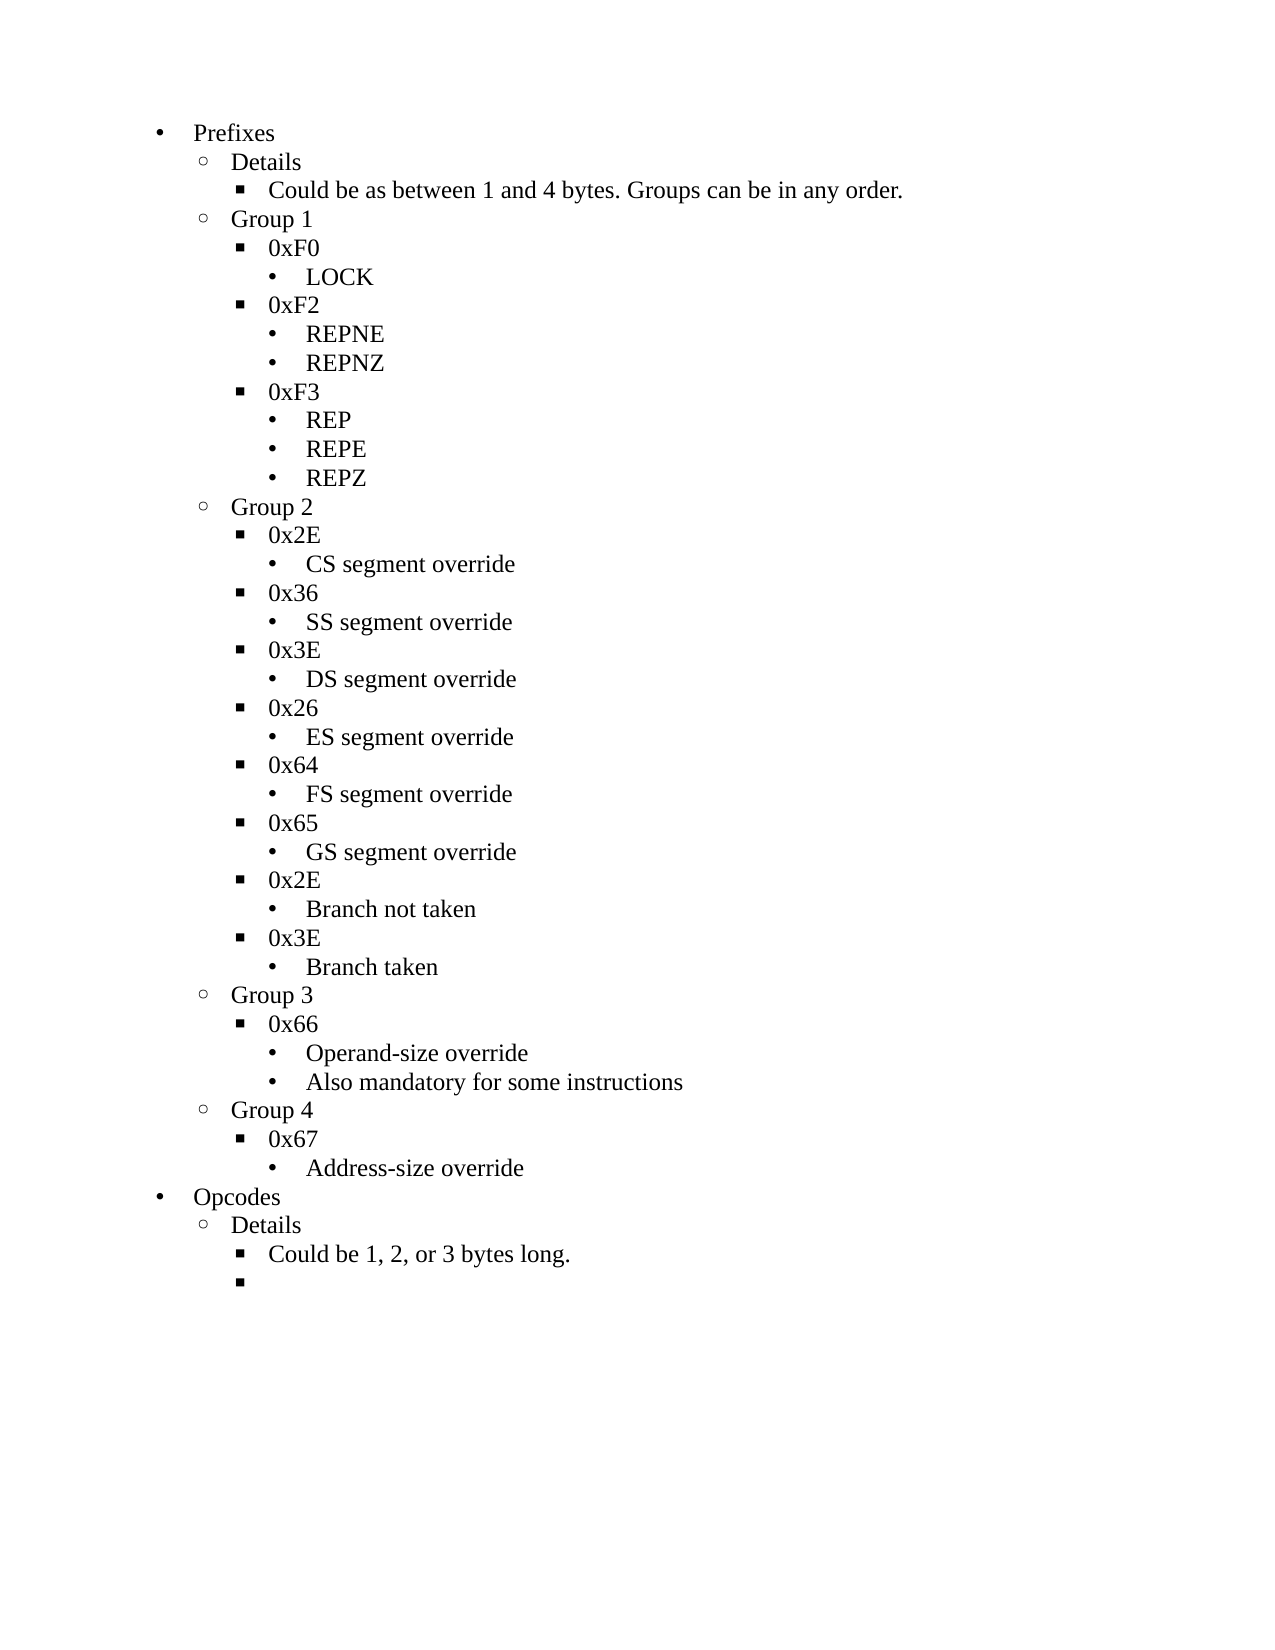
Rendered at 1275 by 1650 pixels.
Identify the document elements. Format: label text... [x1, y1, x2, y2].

list Branch taken [268, 952, 1157, 981]
list Group 2 [193, 492, 1157, 521]
list 0x66 [231, 1009, 1157, 1038]
list GS segment override [268, 837, 1157, 866]
list REP [268, 406, 1157, 434]
list REPNE [268, 319, 1157, 348]
list LOCK [268, 262, 1157, 291]
list 0x36 [231, 578, 1157, 607]
list ES segment override [268, 722, 1157, 751]
list Group 4 [193, 1096, 1157, 1124]
list DS segment override [268, 664, 1157, 693]
list 0x2E [231, 521, 1157, 549]
list 0xF3 [231, 377, 1157, 406]
list FS segment override [268, 779, 1157, 808]
list Address-size override [268, 1153, 1157, 1182]
list Could be as between 1 and 4 bytes. Groups can be in any order. [231, 176, 1157, 204]
list 0x26 [231, 693, 1157, 722]
list SS segment override [268, 607, 1157, 636]
list REPE [268, 434, 1157, 463]
list REPNZ [268, 348, 1157, 377]
list Branch not taken [268, 894, 1157, 923]
list 0x3E [231, 923, 1157, 952]
list Prefixes [156, 118, 1157, 147]
list Also mandatory for some instructions [268, 1067, 1157, 1096]
list Could be 1, 2, or 3 bytes long. [231, 1239, 1157, 1268]
list 0x3E [231, 636, 1157, 664]
list Group 3 [193, 981, 1157, 1009]
list REPZ [268, 463, 1157, 492]
list 0x65 [231, 808, 1157, 837]
list Details [193, 147, 1157, 176]
list Group 1 [193, 204, 1157, 233]
list CS segment override [268, 549, 1157, 578]
list 0xF2 [231, 291, 1157, 319]
list Opcodes [156, 1182, 1157, 1211]
list 0x2E [231, 866, 1157, 894]
list 0x64 [231, 751, 1157, 779]
list Details [193, 1211, 1157, 1239]
list 0x67 [231, 1124, 1157, 1153]
list 0xF0 [231, 233, 1157, 262]
list Operand-size override [268, 1038, 1157, 1067]
